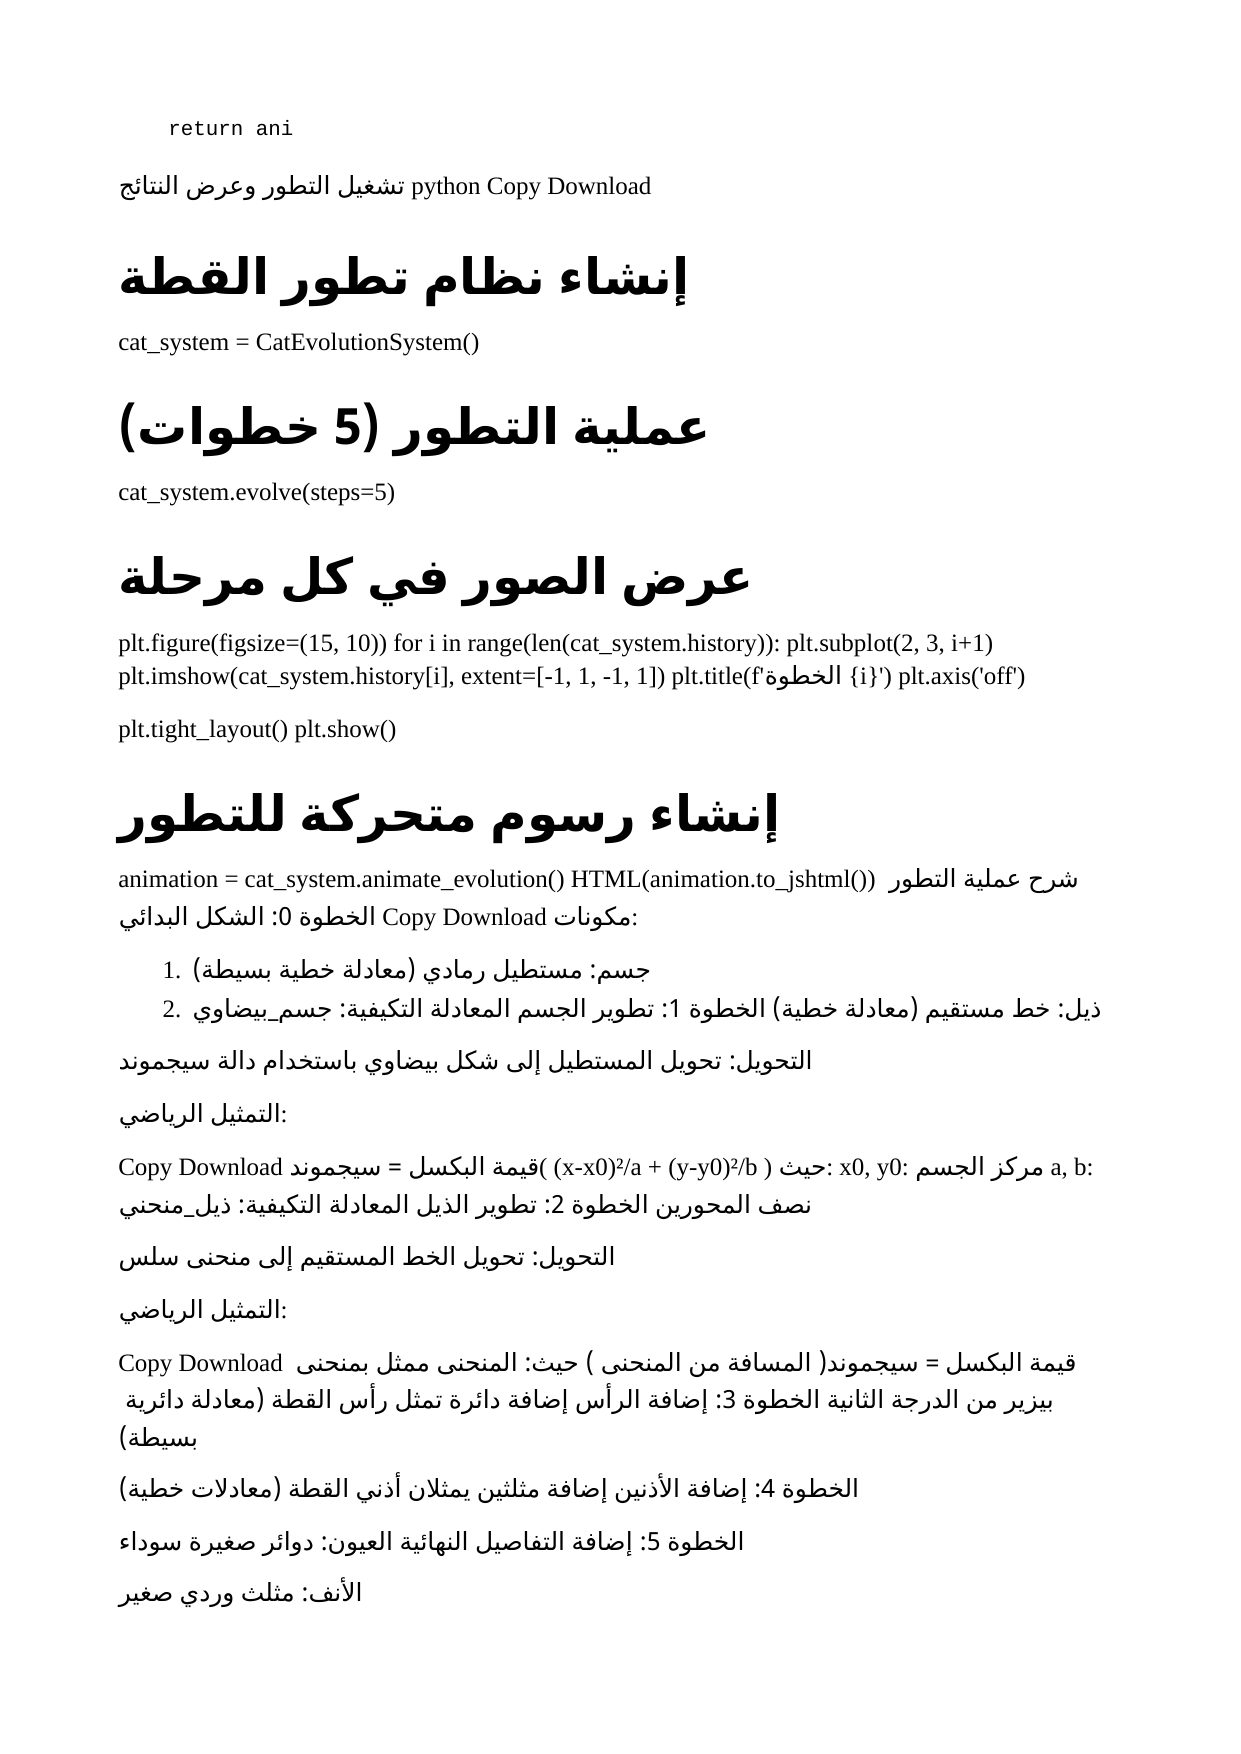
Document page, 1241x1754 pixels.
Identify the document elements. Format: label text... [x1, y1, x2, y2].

subtitle عرض الصور في كل مرحلة [118, 550, 1122, 615]
text الأنف: مثلث وردي صغير [118, 1579, 1122, 1612]
text التمثيل الرياضي: [118, 1099, 1122, 1133]
text Copy Download قيمة البكسل = سيجموند( (x-x0)²/a + (y-y0)²/b ) حيث: x0, y0: مركز الجسم a, b: نصف المحورين الخطوة 2: تطوير الذيل المعادلة التكيفية: ذيل_منحني [118, 1152, 1122, 1223]
text return ani [118, 118, 1122, 142]
text cat_system.evolve(steps=5) [118, 477, 1122, 506]
subtitle إنشاء نظام تطور القطة [118, 249, 1122, 314]
list جسم: مستطيل رمادي (معادلة خطية بسيطة) [162, 956, 1122, 989]
text الخطوة 5: إضافة التفاصيل النهائية العيون: دوائر صغيرة سوداء [118, 1527, 1122, 1560]
text الخطوة 4: إضافة الأذنين إضافة مثلثين يمثلان أذني القطة (معادلات خطية) [118, 1476, 1122, 1508]
text cat_system = CatEvolutionSystem() [118, 327, 1122, 356]
text plt.tight_layout() plt.show() [118, 714, 1122, 743]
subtitle إنشاء رسوم متحركة للتطور [118, 786, 1122, 852]
text تشغيل التطور وعرض النتائج python Copy Download [118, 171, 1122, 205]
text التحويل: تحويل الخط المستقيم إلى منحنى سلس [118, 1243, 1122, 1275]
subtitle عملية التطور (5 خطوات) [118, 400, 1122, 465]
text animation = cat_system.animate_evolution() HTML(animation.to_jshtml()) شرح عملية التطور الخطوة 0: الشكل البدائي Copy Download مكونات: [118, 864, 1122, 936]
text التحويل: تحويل المستطيل إلى شكل بيضاوي باستخدام دالة سيجموند [118, 1047, 1122, 1080]
text plt.figure(figsize=(15, 10)) for i in range(len(cat_system.history)): plt.subplot(2, 3, i+1) plt.imshow(cat_system.history[i], extent=[-1, 1, -1, 1]) plt.title(f'الخطوة {i}') plt.axis('off') [118, 628, 1122, 694]
list ذيل: خط مستقيم (معادلة خطية) الخطوة 1: تطوير الجسم المعادلة التكيفية: جسم_بيضاوي [162, 994, 1122, 1028]
text Copy Download قيمة البكسل = سيجموند( المسافة من المنحنى ) حيث: المنحنى ممثل بمنحنى بيزير من الدرجة الثانية الخطوة 3: إضافة الرأس إضافة دائرة تمثل رأس القطة (معادلة دائرية بسيطة) [118, 1348, 1122, 1456]
text التمثيل الرياضي: [118, 1295, 1122, 1328]
